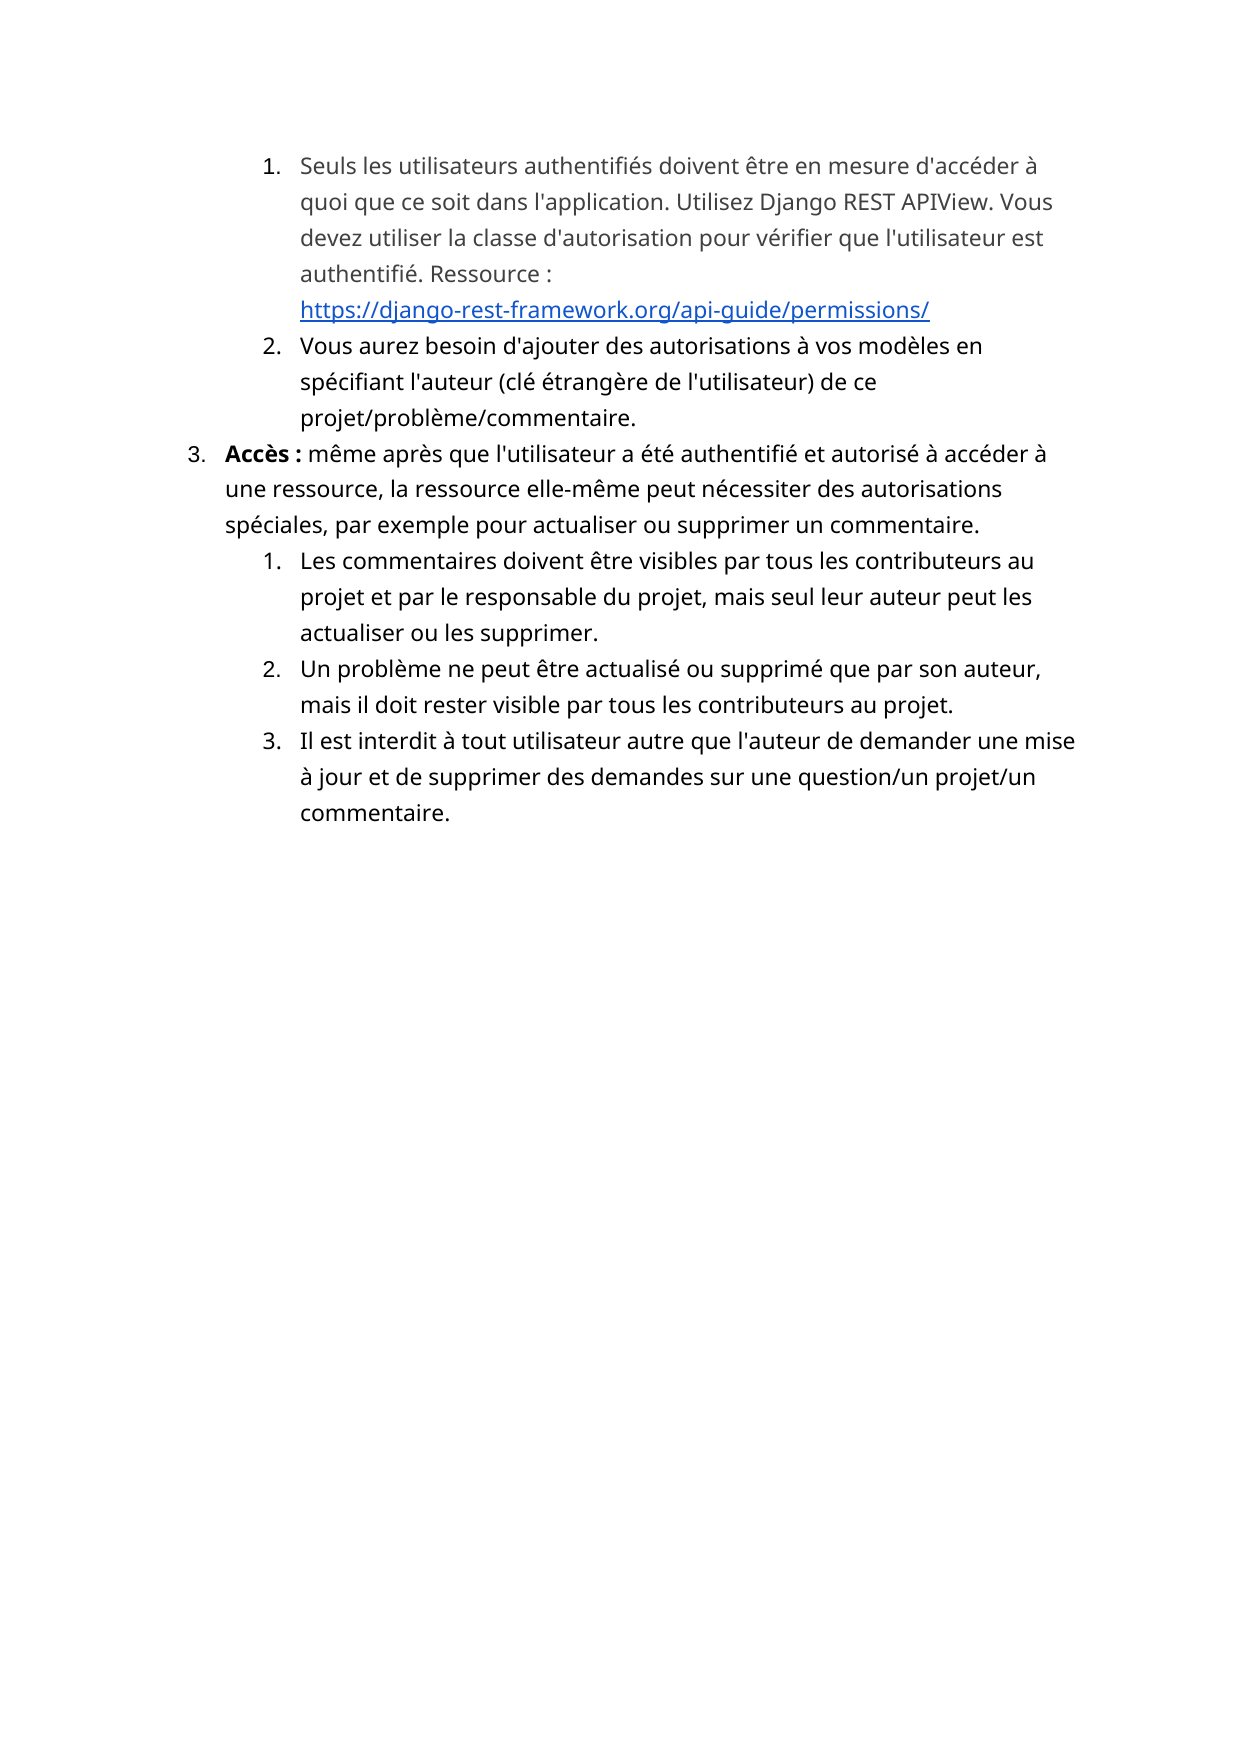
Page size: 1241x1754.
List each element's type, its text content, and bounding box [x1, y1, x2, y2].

list Un problème ne peut être actualisé ou supprimé que par son auteur, mais il doit rester visible par tous les contributeurs au projet. [262, 653, 1090, 720]
list Vous aurez besoin d'ajouter des autorisations à vos modèles en spécifiant l'auteur (clé étrangère de l'utilisateur) de ce projet/problème/commentaire. [262, 330, 1090, 433]
list Accès : même après que l'utilisateur a été authentifié et autorisé à accéder à une ressource, la ressource elle-même peut nécessiter des autorisations spéciales, par exemple pour actualiser ou supprimer un commentaire. [187, 437, 1090, 541]
list Les commentaires doivent être visibles par tous les contributeurs au projet et par le responsable du projet, mais seul leur auteur peut les actualiser ou les supprimer. [262, 545, 1090, 648]
list Il est interdit à tout utilisateur autre que l'auteur de demander une mise à jour et de supprimer des demandes sur une question/un projet/un commentaire. [262, 725, 1090, 828]
list Seuls les utilisateurs authentifiés doivent être en mesure d'accéder à quoi que ce soit dans l'application. Utilisez Django REST APIView. Vous devez utiliser la classe d'autorisation pour vérifier que l'utilisateur est authentifié. Ressource : https://django-rest-framework.org/api-guide/permissions/ [262, 150, 1090, 325]
